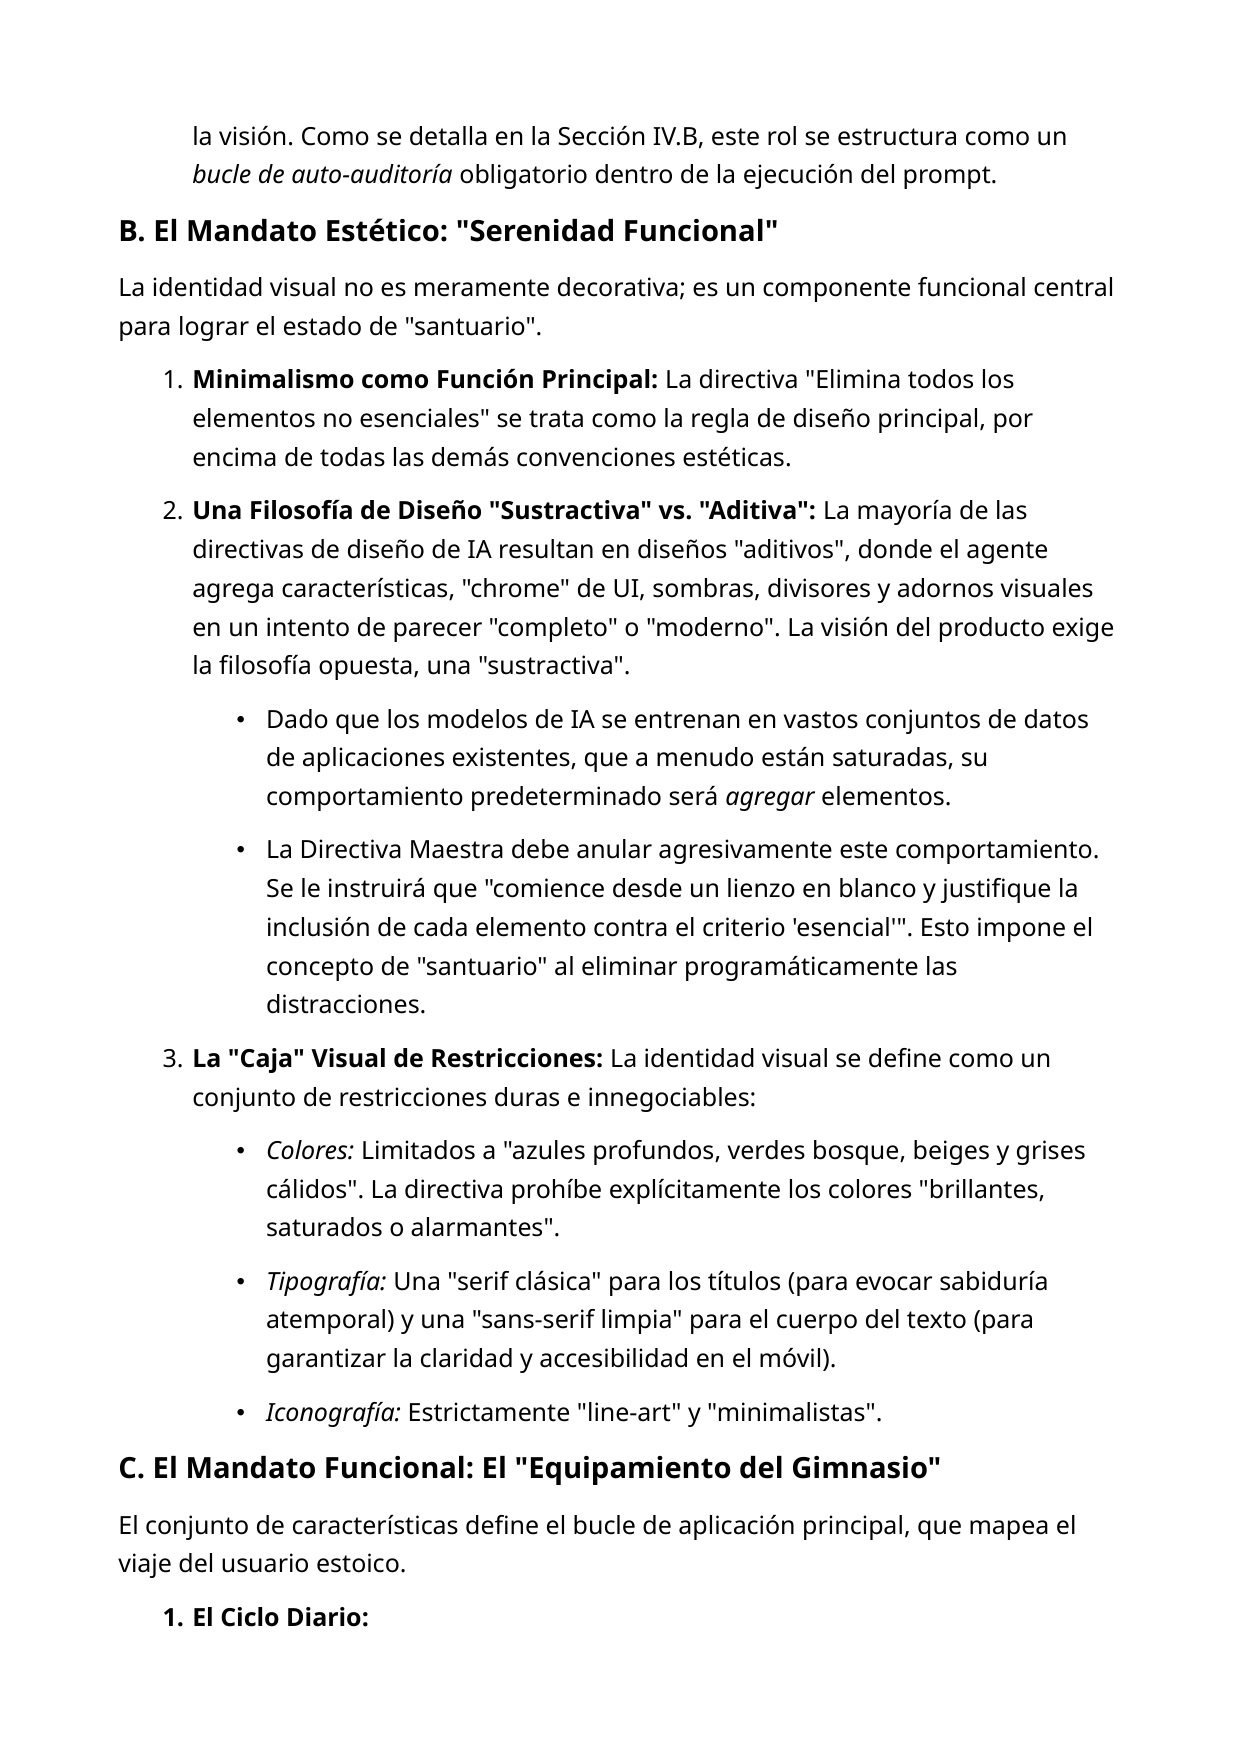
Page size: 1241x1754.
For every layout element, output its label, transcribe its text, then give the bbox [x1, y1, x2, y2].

text El conjunto de características define el bucle de aplicación principal, que mapea el viaje del usuario estoico. [118, 1507, 1122, 1580]
list Colores: Limitados a "azules profundos, verdes bosque, beiges y grises cálidos". La directiva prohíbe explícitamente los colores "brillantes, saturados o alarmantes". [236, 1132, 1122, 1244]
list la visión. Como se detalla en la Sección IV.B, este rol se estructura como un bucle de auto-auditoría obligatorio dentro de la ejecución del prompt. [162, 118, 1122, 191]
list El Ciclo Diario: [162, 1599, 1122, 1633]
subtitle B. El Mandato Estético: "Serenidad Funcional" [118, 210, 1122, 250]
list La "Caja" Visual de Restricciones: La identidad visual se define como un conjunto de restricciones duras e innegociables: [162, 1040, 1122, 1113]
list Minimalismo como Función Principal: La directiva "Elimina todos los elementos no esenciales" se trata como la regla de diseño principal, por encima de todas las demás convenciones estéticas. [162, 362, 1122, 474]
list Una Filosofía de Diseño "Sustractiva" vs. "Aditiva": La mayoría de las directivas de diseño de IA resultan en diseños "aditivos", donde el agente agrega características, "chrome" de UI, sombras, divisores y adornos visuales en un intento de parecer "completo" o "moderno". La visión del producto exige la filosofía opuesta, una "sustractiva". [162, 493, 1122, 682]
text La identidad visual no es meramente decorativa; es un componente funcional central para lograr el estado de "santuario". [118, 270, 1122, 343]
list Dado que los modelos de IA se entrenan en vastos conjuntos de datos de aplicaciones existentes, que a menudo están saturadas, su comportamiento predeterminado será agregar elementos. [236, 701, 1122, 813]
list Iconografía: Estrictamente "line-art" y "minimalistas". [236, 1394, 1122, 1428]
list La Directiva Maestra debe anular agresivamente este comportamiento. Se le instruirá que "comience desde un lienzo en blanco y justifique la inclusión de cada elemento contra el criterio 'esencial'". Esto impone el concepto de "santuario" al eliminar programáticamente las distracciones. [236, 832, 1122, 1021]
subtitle C. El Mandato Funcional: El "Equipamiento del Gimnasio" [118, 1447, 1122, 1487]
list Tipografía: Una "serif clásica" para los títulos (para evocar sabiduría atemporal) y una "sans-serif limpia" para el cuerpo del texto (para garantizar la claridad y accesibilidad en el móvil). [236, 1263, 1122, 1375]
